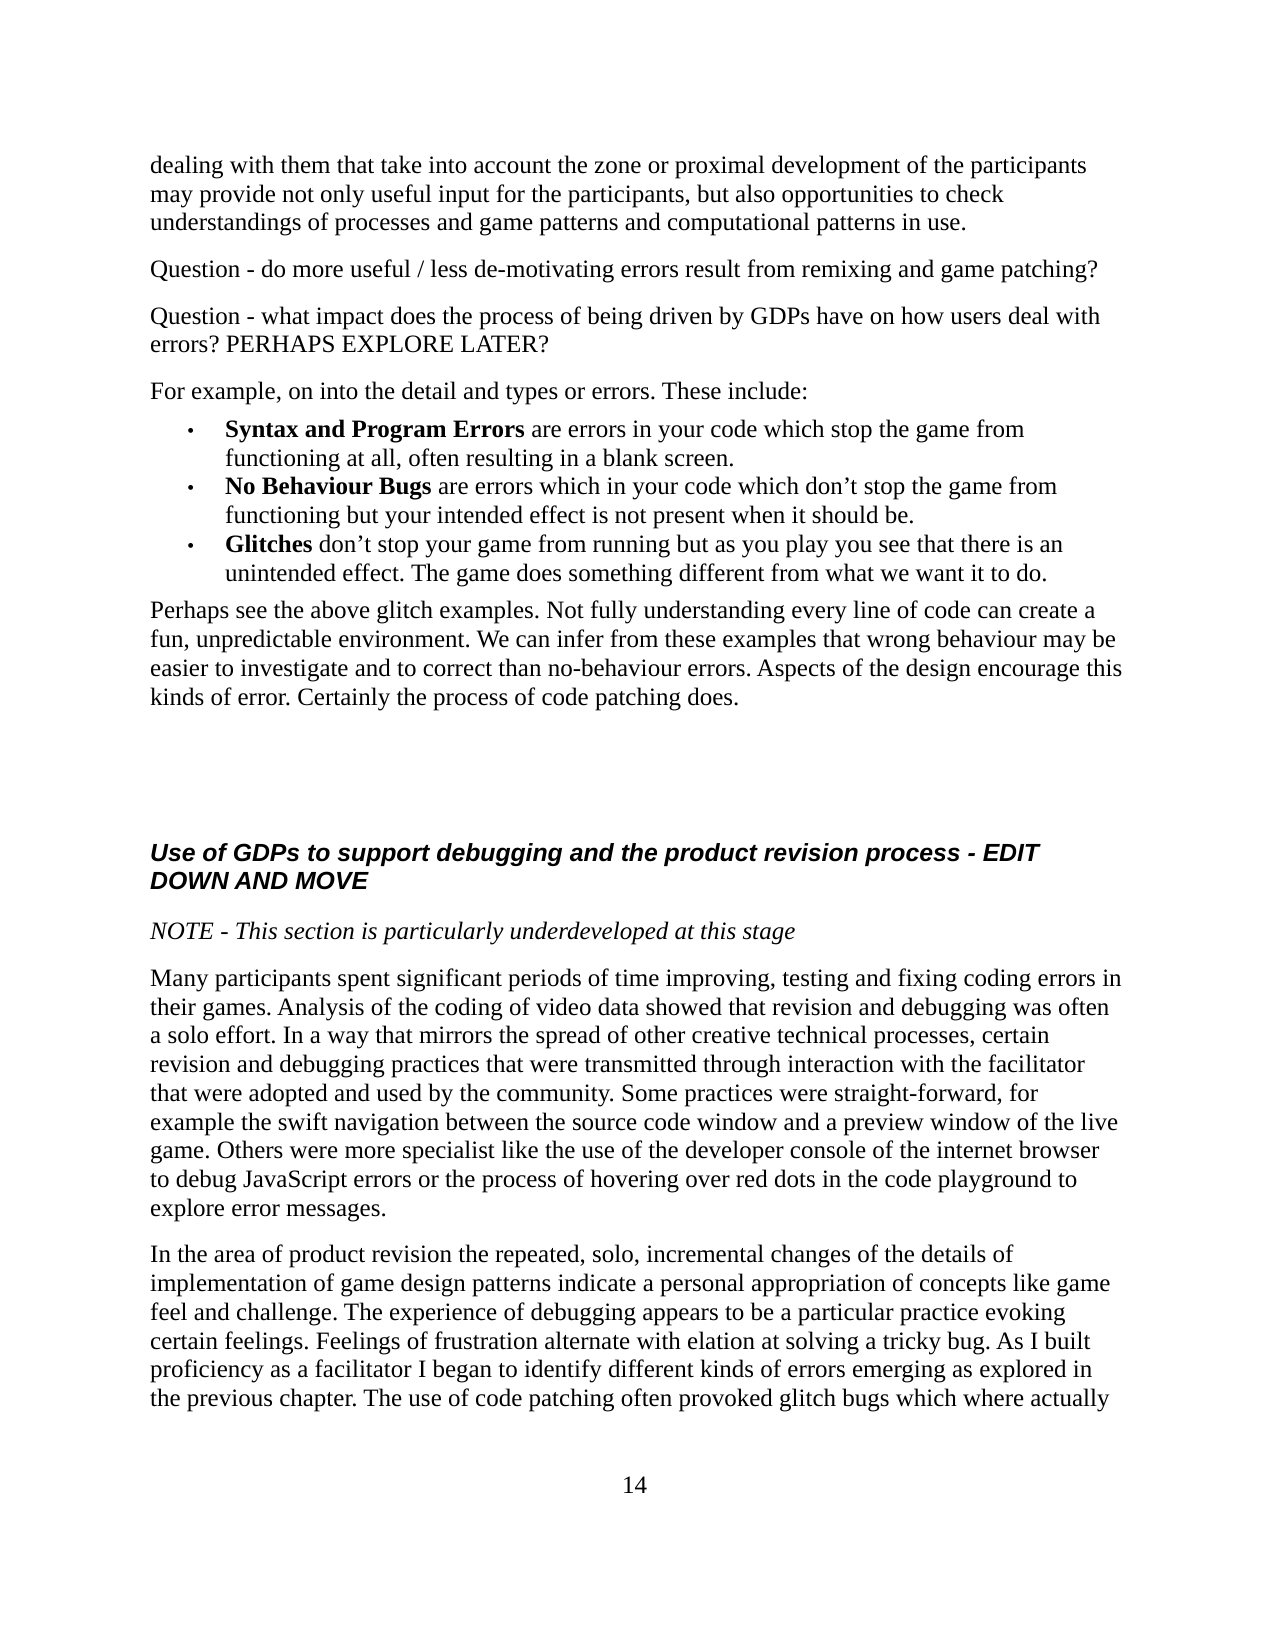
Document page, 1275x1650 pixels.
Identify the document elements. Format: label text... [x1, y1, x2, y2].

list Glitches don’t stop your game from running but as you play you see that there is an unintended effect. The game does something different from what we want it to do. [187, 529, 1125, 586]
list No Behaviour Bugs are errors which in your code which don’t stop the game from functioning but your intended effect is not present when it should be. [187, 471, 1125, 529]
text dealing with them that take into account the zone or proximal development of the participants may provide not only useful input for the participants, but also opportunities to check understandings of processes and game patterns and computational patterns in use. [150, 150, 1125, 236]
text For example, on into the detail and types or errors. These include: [150, 376, 1125, 405]
text Many participants spent significant periods of time improving, testing and fixing coding errors in their games. Analysis of the coding of video data showed that revision and debugging was often a solo effort. In a way that mirrors the spread of other creative technical processes, certain revision and debugging practices that were transmitted through interaction with the facilitator that were adopted and used by the community. Some practices were straight-forward, for example the swift navigation between the source code window and a preview window of the live game. Others were more specialist like the use of the developer console of the internet browser to debug JavaScript errors or the process of hovering over red dots in the code playground to explore error messages. [150, 963, 1125, 1222]
subtitle Use of GDPs to support debugging and the product revision process - EDIT DOWN AND MOVE [150, 838, 1125, 895]
text Perhaps see the above glitch examples. Not fully understanding every line of code can create a fun, unpredictable environment. We can infer from these examples that wrong behaviour may be easier to investigate and to correct than no-behaviour errors. Aspects of the design encourage this kinds of error. Certainly the process of code patching does. [150, 595, 1125, 710]
text Question - what impact does the process of being driven by GDPs have on how users deal with errors? PERHAPS EXPLORE LATER? [150, 301, 1125, 358]
list Syntax and Program Errors are errors in your code which stop the game from functioning at all, often resulting in a blank screen. [187, 414, 1125, 471]
text Question - do more useful / less de-motivating errors result from remixing and game patching? [150, 254, 1125, 283]
text In the area of product revision the repeated, solo, incremental changes of the details of implementation of game design patterns indicate a personal appropriation of concepts like game feel and challenge. The experience of debugging appears to be a particular practice evoking certain feelings. Feelings of frustration alternate with elation at solving a tricky bug. As I built proficiency as a facilitator I began to identify different kinds of errors emerging as explored in the previous chapter. The use of code patching often provoked glitch bugs which where actually [150, 1239, 1125, 1412]
text NOTE - This section is particularly underdeveloped at this stage [150, 916, 1125, 945]
